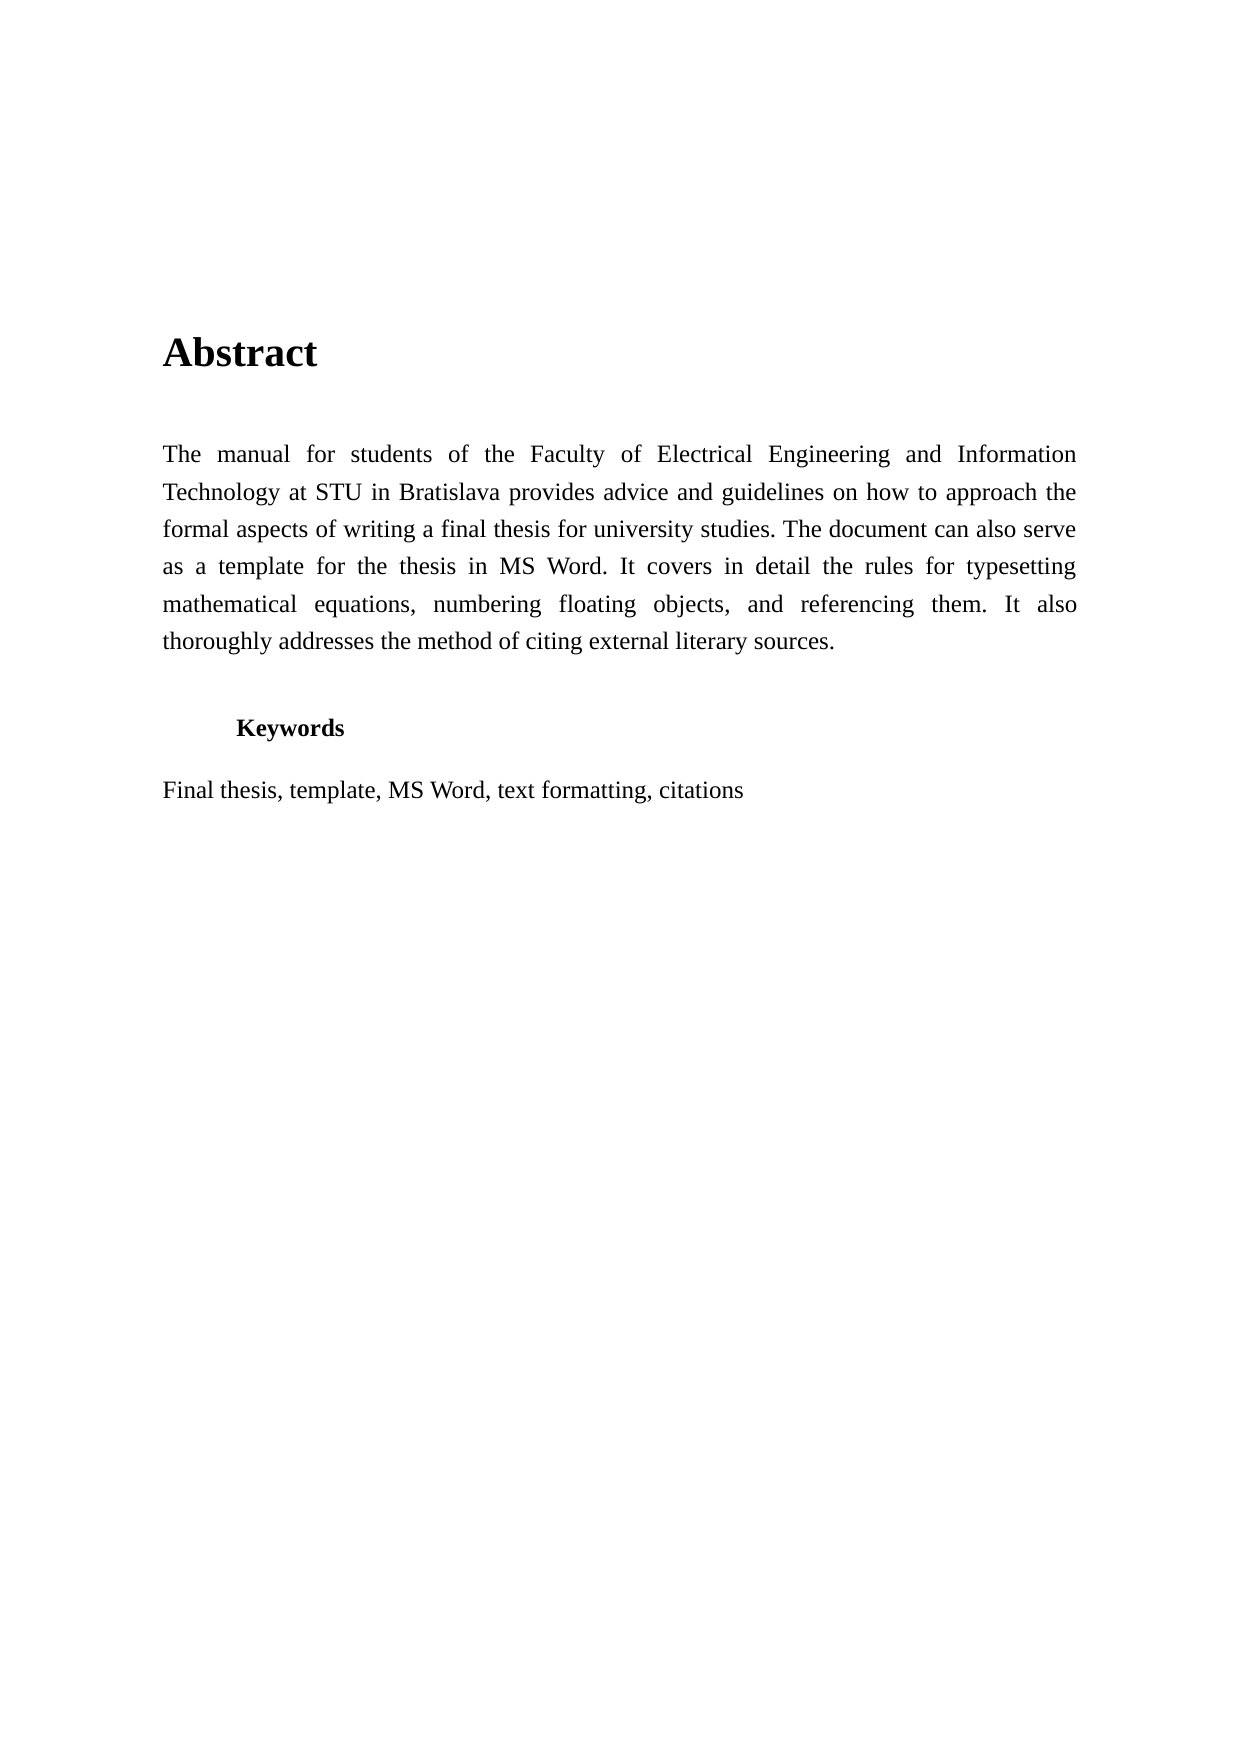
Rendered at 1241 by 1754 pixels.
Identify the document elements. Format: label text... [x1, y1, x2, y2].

text Abstract [162, 327, 1078, 375]
text The manual for students of the Faculty of Electrical Engineering and Information Technology at STU in Bratislava provides advice and guidelines on how to approach the formal aspects of writing a final thesis for university studies. The document can also serve as a template for the thesis in MS Word. It covers in detail the rules for typesetting mathematical equations, numbering floating objects, and referencing them. It also thoroughly addresses the method of citing external literary sources. [162, 439, 1078, 655]
subtitle Keywords [162, 713, 1078, 742]
text Final thesis, template, MS Word, text formatting, citations [162, 776, 1078, 804]
